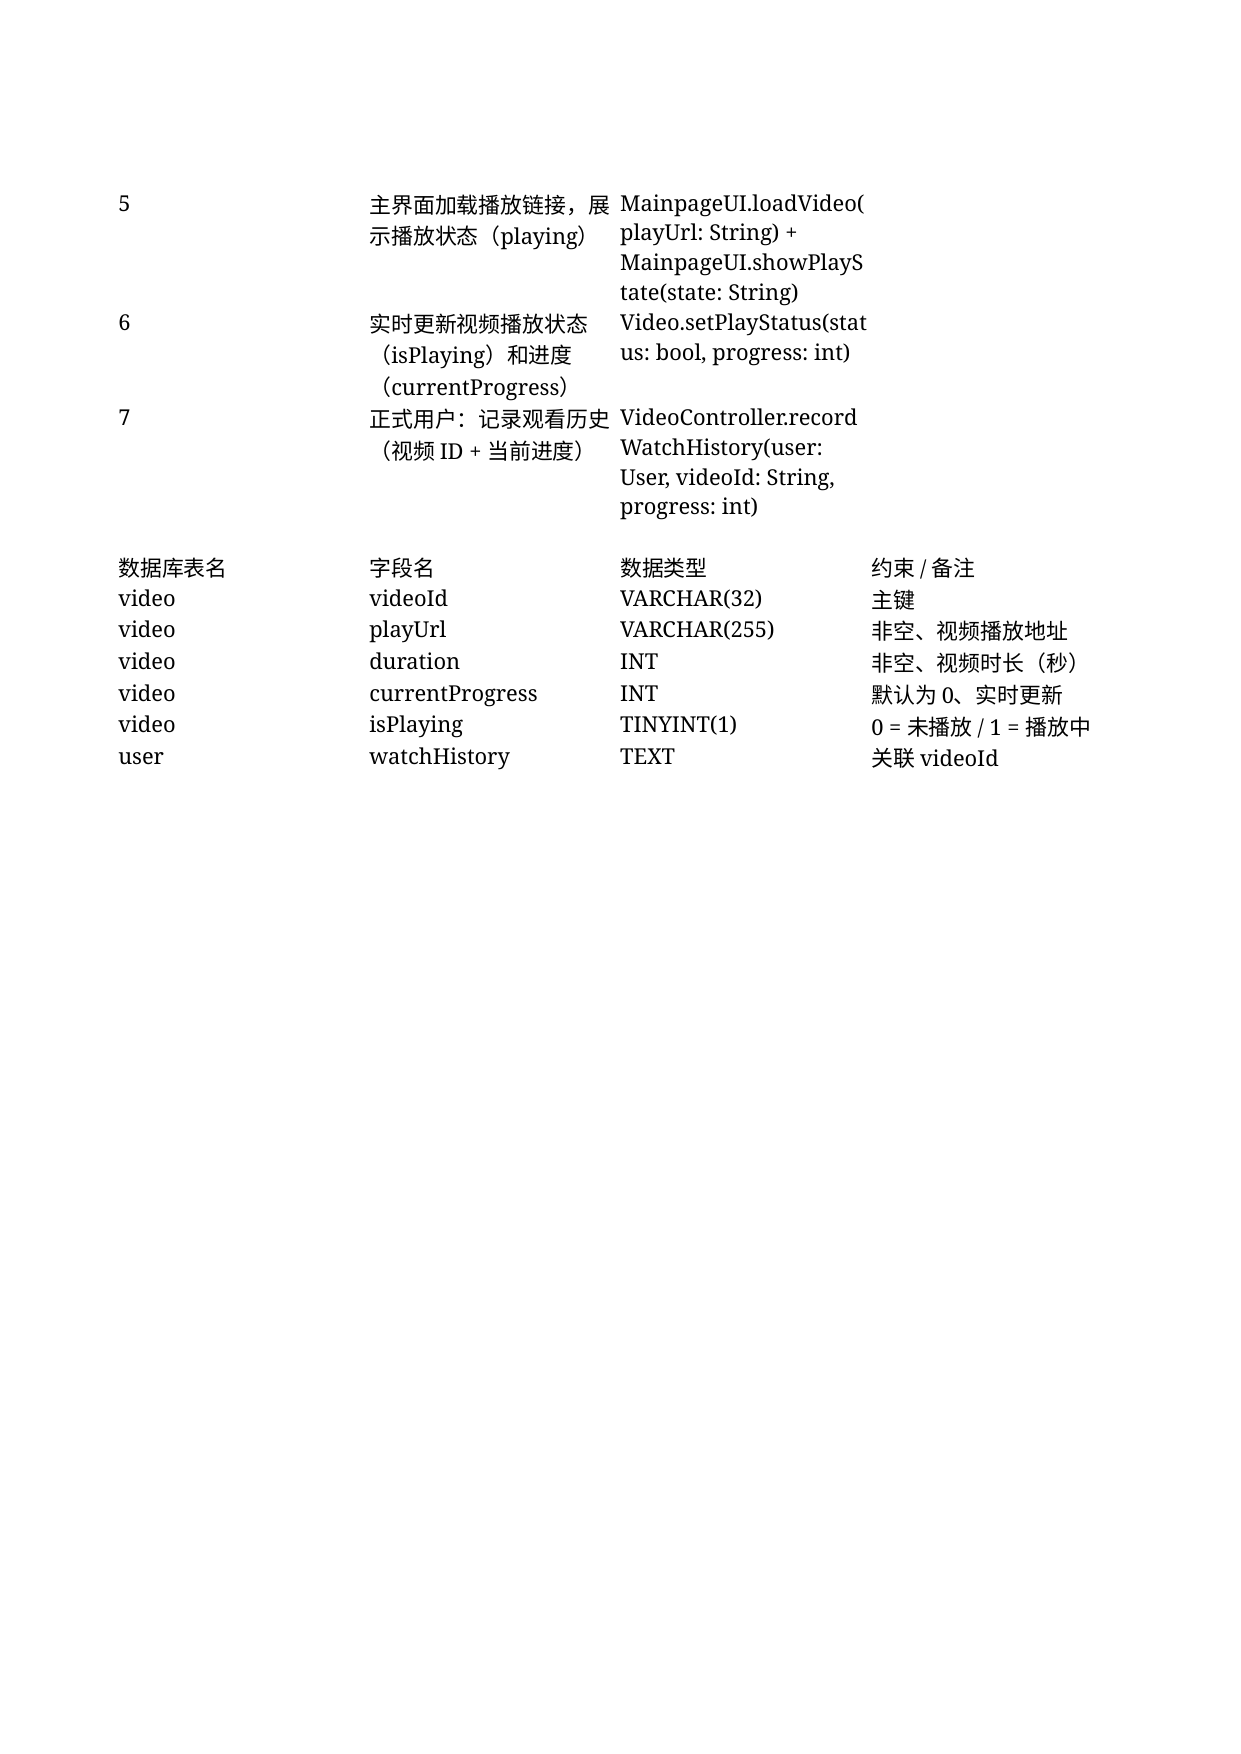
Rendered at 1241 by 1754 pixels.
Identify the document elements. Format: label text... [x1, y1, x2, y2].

table_cell videoId [369, 583, 620, 614]
table_cell Video.setPlayStatus(status: bool, progress: int) [620, 307, 871, 402]
table_cell isPlaying [369, 710, 620, 741]
table_cell 主界面加载播放链接，展示播放状态（playing） [369, 188, 620, 307]
table_cell video [118, 583, 369, 614]
table_cell [118, 521, 369, 551]
table_cell 0 = 未播放 / 1 = 播放中 [871, 710, 1122, 741]
table_cell TINYINT(1) [620, 710, 871, 741]
table_cell 主键 [871, 583, 1122, 614]
table_cell video [118, 710, 369, 741]
table_cell 数据库表名 [118, 551, 369, 583]
table_cell 6 [118, 307, 369, 402]
table_cell video [118, 646, 369, 678]
table_cell 关联 videoId [871, 741, 1122, 773]
table_cell duration [369, 646, 620, 678]
table_cell currentProgress [369, 678, 620, 709]
table_cell 7 [118, 402, 369, 521]
table_cell 实时更新视频播放状态（isPlaying）和进度（currentProgress） [369, 307, 620, 402]
table_cell INT [620, 678, 871, 709]
table_cell 非空、视频播放地址 [871, 614, 1122, 646]
table_cell VARCHAR(32) [620, 583, 871, 614]
table_cell [369, 521, 620, 551]
table_cell MainpageUI.loadVideo(playUrl: String) + MainpageUI.showPlayState(state: String) [620, 188, 871, 307]
table_cell [620, 521, 871, 551]
table_cell playUrl [369, 614, 620, 646]
table_cell 数据类型 [620, 551, 871, 583]
table_cell 约束 / 备注 [871, 551, 1122, 583]
table_cell INT [620, 646, 871, 678]
table_cell VideoController.recordWatchHistory(user: User, videoId: String, progress: int) [620, 402, 871, 521]
table_cell user [118, 741, 369, 773]
table_cell video [118, 678, 369, 709]
table_cell 非空、视频时长（秒） [871, 646, 1122, 678]
table_cell [871, 307, 1122, 402]
table_cell watchHistory [369, 741, 620, 773]
table_cell 字段名 [369, 551, 620, 583]
table_cell 默认为 0、实时更新 [871, 678, 1122, 709]
table_cell [871, 521, 1122, 551]
table_cell video [118, 614, 369, 646]
table_cell 5 [118, 188, 369, 307]
table_cell [871, 188, 1122, 307]
table_cell TEXT [620, 741, 871, 773]
table_cell [871, 402, 1122, 521]
table_cell 正式用户：记录观看历史（视频 ID + 当前进度） [369, 402, 620, 521]
table_cell VARCHAR(255) [620, 614, 871, 646]
